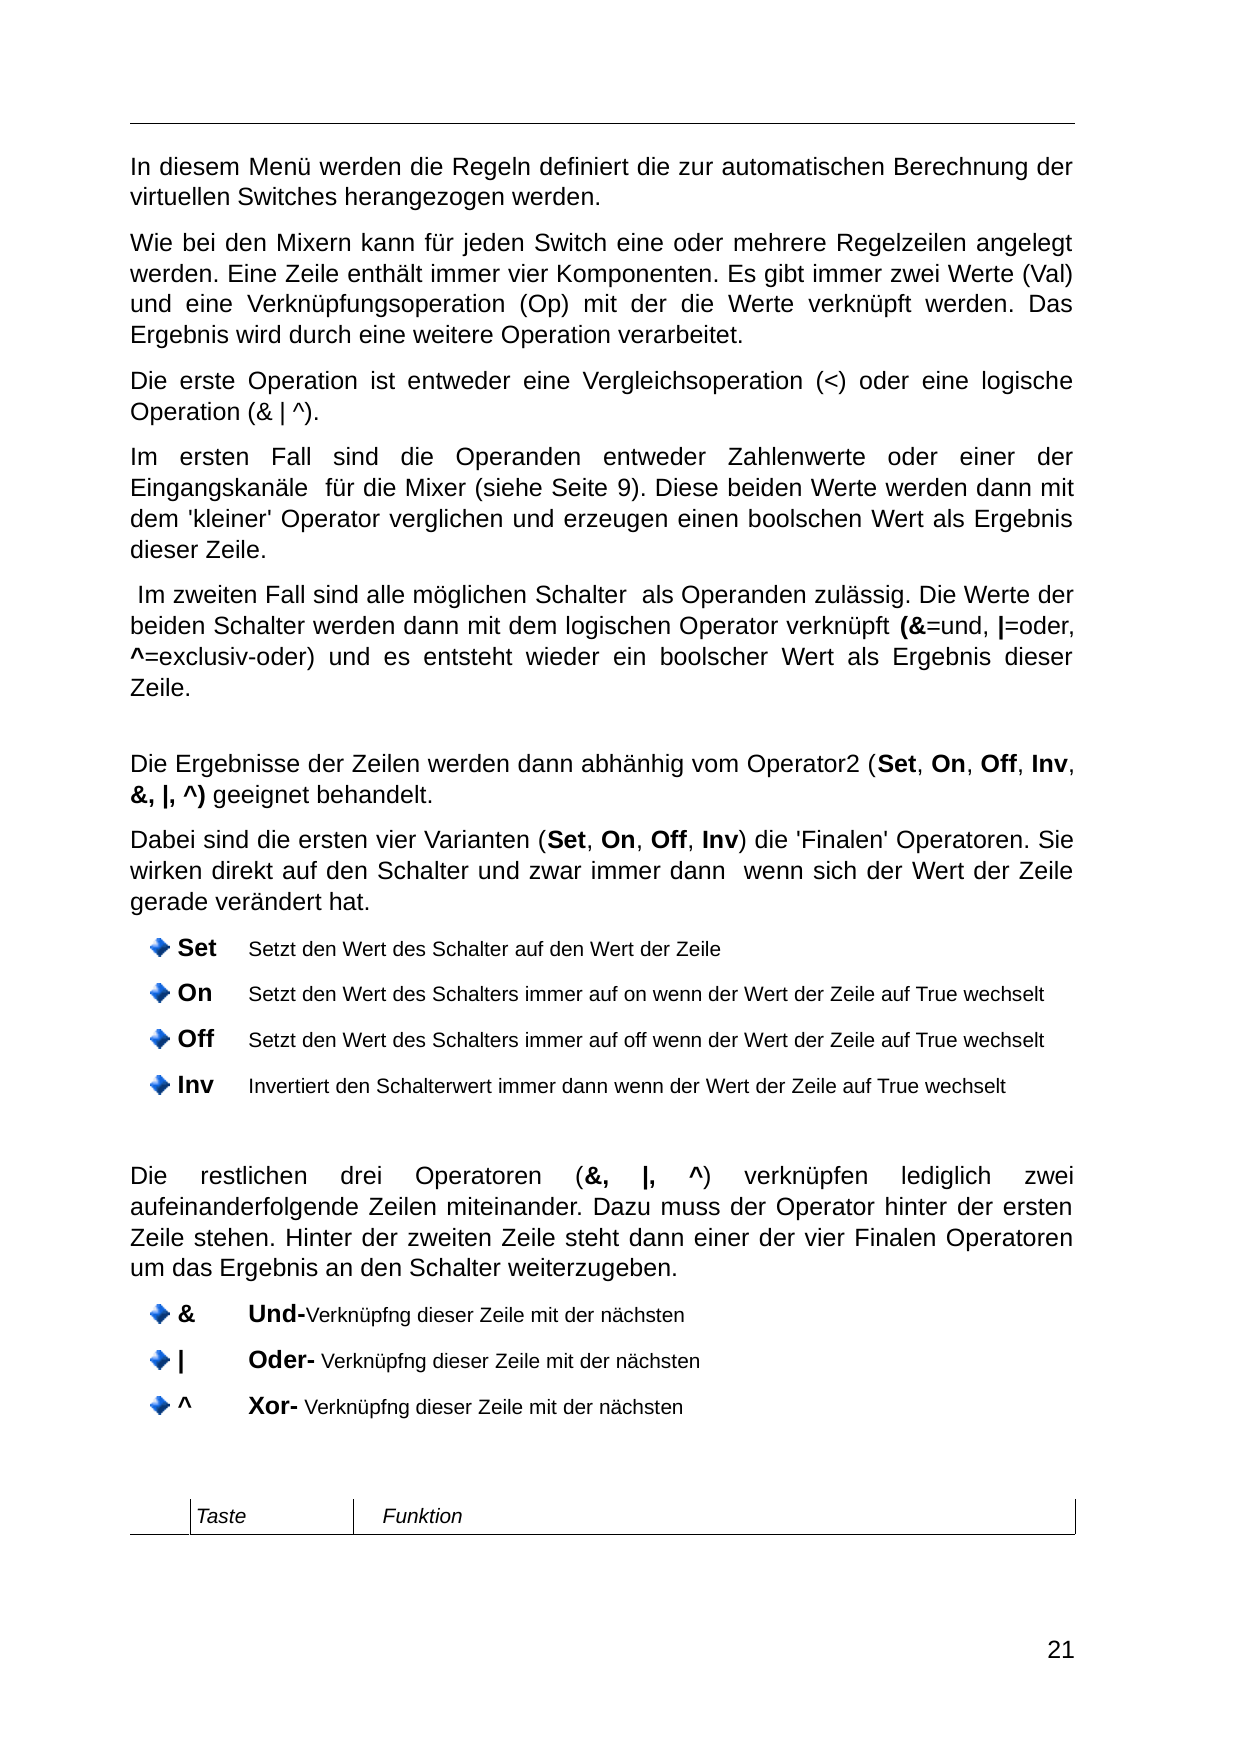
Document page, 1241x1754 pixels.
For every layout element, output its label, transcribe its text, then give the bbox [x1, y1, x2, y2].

text In diesem Menü werden die Regeln definiert die zur automatischen Berechnung der virtuellen Switches herangezogen werden. [130, 152, 1075, 211]
picture [150, 1029, 170, 1049]
table_header Taste [191, 1499, 353, 1534]
text Dabei sind die ersten vier Varianten (Set, On, Off, Inv) die 'Finalen' Operatoren. Sie wirken direkt auf den Schalter und zwar immer dann wenn sich der Wert der Zeile gerade verändert hat. [130, 826, 1075, 916]
table_header [130, 1499, 189, 1534]
text Die Ergebnisse der Zeilen werden dann abhänhig vom Operator2 (Set, On, Off, Inv, &, |, ^) geeignet behandelt. [130, 750, 1075, 809]
picture [150, 938, 170, 957]
picture [150, 1350, 170, 1370]
text Wie bei den Mixern kann für jeden Switch eine oder mehrere Regelzeilen angelegt werden. Eine Zeile enthält immer vier Komponenten. Es gibt immer zwei Werte (Val) und eine Verknüpfungsoperation (Op) mit der die Werte verknüpft werden. Das Ergebnis wird durch eine weitere Operation verarbeitet. [130, 229, 1075, 349]
text Im zweiten Fall sind alle möglichen Schalter als Operanden zulässig. Die Werte der beiden Schalter werden dann mit dem logischen Operator verknüpft (&=und, |=oder, ^=exclusiv-oder) und es entsteht wieder ein boolscher Wert als Ergebnis dieser Zeile. [130, 581, 1075, 701]
list Set Setzt den Wert des Schalter auf den Wert der Zeile [150, 933, 1075, 962]
table_header Funktion [354, 1499, 1075, 1534]
list & Und-Verknüpfng dieser Zeile mit der nächsten [150, 1300, 1075, 1328]
text Die erste Operation ist entweder eine Vergleichsoperation (<) oder eine logische Operation (& | ^). [130, 367, 1075, 426]
picture [150, 1396, 170, 1415]
picture [150, 1304, 170, 1324]
picture [150, 1075, 170, 1095]
text Die restlichen drei Operatoren (&, |, ^) verknüpfen lediglich zwei aufeinanderfolgende Zeilen miteinander. Dazu muss der Operator hinter der ersten Zeile stehen. Hinter der zweiten Zeile steht dann einer der vier Finalen Operatoren um das Ergebnis an den Schalter weiterzugeben. [130, 1162, 1075, 1282]
text Im ersten Fall sind die Operanden entweder Zahlenwerte oder einer der Eingangskanäle für die Mixer (siehe Seite 9). Diese beiden Werte werden dann mit dem 'kleiner' Operator verglichen und erzeugen einen boolschen Wert als Ergebnis dieser Zeile. [130, 443, 1075, 563]
list | Oder- Verknüpfng dieser Zeile mit der nächsten [150, 1346, 1075, 1374]
list ^ Xor- Verknüpfng dieser Zeile mit der nächsten [150, 1392, 1075, 1419]
list Inv Invertiert den Schalterwert immer dann wenn der Wert der Zeile auf True wechselt [150, 1071, 1075, 1099]
list On Setzt den Wert des Schalters immer auf on wenn der Wert der Zeile auf True wechselt [150, 979, 1075, 1007]
list Off Setzt den Wert des Schalters immer auf off wenn der Wert der Zeile auf True wechselt [150, 1025, 1075, 1053]
picture [150, 983, 170, 1003]
